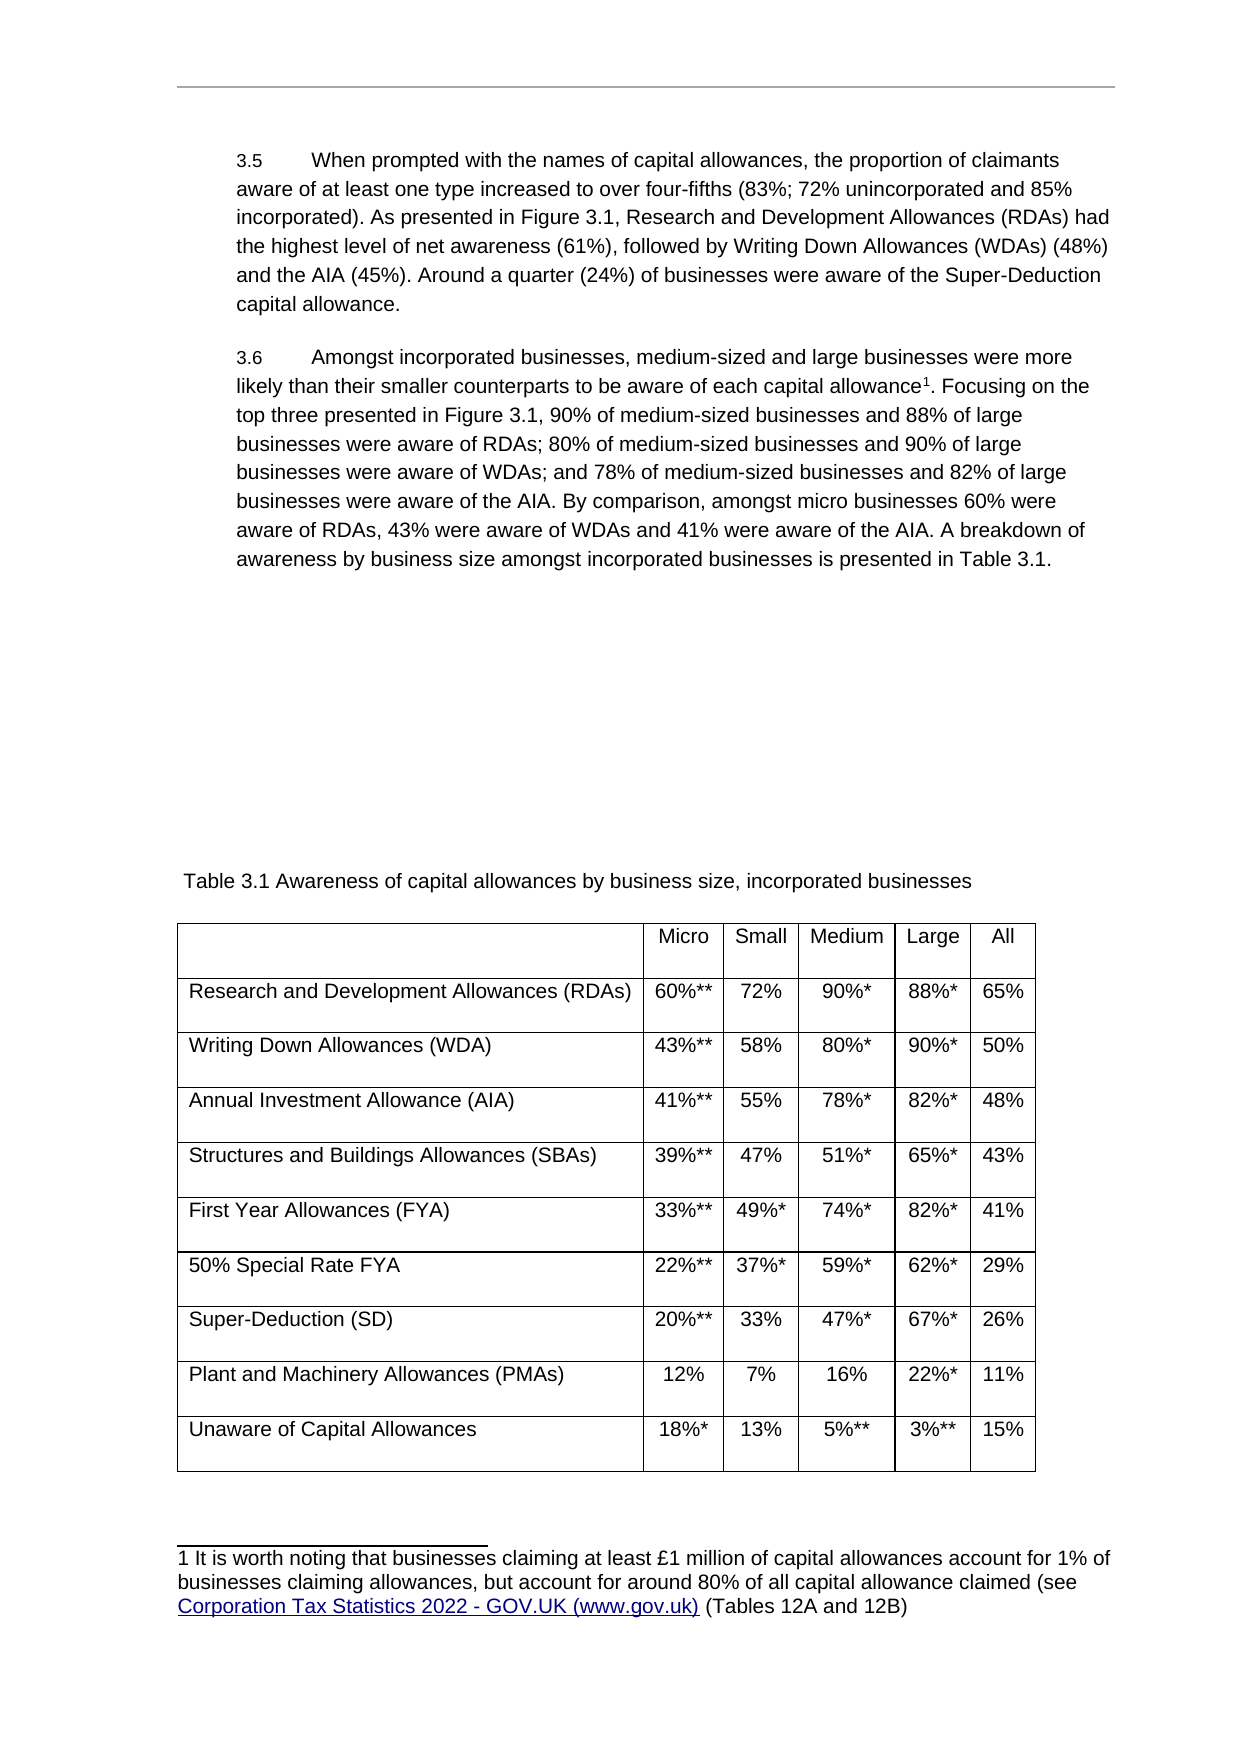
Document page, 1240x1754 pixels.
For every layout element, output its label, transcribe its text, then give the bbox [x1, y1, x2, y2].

table_cell First Year Allowances (FYA) [178, 1198, 643, 1251]
table_cell 50% [971, 1033, 1035, 1087]
table_cell 58% [724, 1033, 798, 1087]
table_cell 47%* [799, 1307, 894, 1361]
table_header Large [896, 924, 970, 977]
table_cell 41% [971, 1198, 1035, 1251]
table_cell 13% [724, 1417, 798, 1471]
table_cell 90%* [896, 1033, 970, 1087]
table_cell 43% [971, 1143, 1035, 1197]
table_cell 11% [971, 1362, 1035, 1416]
table_header Medium [799, 924, 894, 977]
table_cell 51%* [799, 1143, 894, 1197]
table_cell 20%** [644, 1307, 723, 1361]
table_cell 49%* [724, 1198, 798, 1251]
table_cell Structures and Buildings Allowances (SBAs) [178, 1143, 643, 1197]
table_cell 37%* [724, 1253, 798, 1306]
table_cell 47% [724, 1143, 798, 1197]
text Table 3.1 Awareness of capital allowances by business size, incorporated businesses [183, 869, 1115, 893]
table_cell 39%** [644, 1143, 723, 1197]
table_cell 41%** [644, 1088, 723, 1142]
table_cell Writing Down Allowances (WDA) [178, 1033, 643, 1087]
table_cell 65% [971, 979, 1035, 1032]
table_cell 43%** [644, 1033, 723, 1087]
table_cell Super-Deduction (SD) [178, 1307, 643, 1361]
table_cell 65%* [896, 1143, 970, 1197]
table_cell 16% [799, 1362, 894, 1416]
table_cell Annual Investment Allowance (AIA) [178, 1088, 643, 1142]
table_cell 90%* [799, 979, 894, 1032]
table_cell 55% [724, 1088, 798, 1142]
list Amongst incorporated businesses, medium-sized and large businesses were more likely than their smaller counterparts to be aware of each capital allowance. Focusing on the top three presented in Figure 3.1, 90% of medium-sized businesses and 88% of large businesses were aware of RDAs; 80% of medium-sized businesses and 90% of large businesses were aware of WDAs; and 78% of medium-sized businesses and 82% of large businesses were aware of the AIA. By comparison, amongst micro businesses 60% were aware of RDAs, 43% were aware of WDAs and 41% were aware of the AIA. A breakdown of awareness by business size amongst incorporated businesses is presented in Table 3.1. [236, 345, 1115, 570]
table_cell Research and Development Allowances (RDAs) [178, 979, 643, 1032]
table_cell 78%* [799, 1088, 894, 1142]
list It is worth noting that businesses claiming at least £1 million of capital allowances account for 1% of businesses claiming allowances, but account for around 80% of all capital allowance claimed (see Corporation Tax Statistics 2022 - GOV.UK (www.gov.uk) (Tables 12A and 12B) [177, 1546, 1115, 1618]
table_cell 80%* [799, 1033, 894, 1087]
table_cell Unaware of Capital Allowances [178, 1417, 643, 1471]
table_cell 15% [971, 1417, 1035, 1471]
table_cell 59%* [799, 1253, 894, 1306]
table_cell 72% [724, 979, 798, 1032]
table_cell 26% [971, 1307, 1035, 1361]
table_cell Plant and Machinery Allowances (PMAs) [178, 1362, 643, 1416]
table_cell 3%** [896, 1417, 970, 1471]
table_cell 7% [724, 1362, 798, 1416]
table_header [178, 924, 643, 977]
table_cell 48% [971, 1088, 1035, 1142]
table_cell 5%** [799, 1417, 894, 1471]
table_header Micro [644, 924, 723, 977]
table_cell 18%* [644, 1417, 723, 1471]
table_cell 88%* [896, 979, 970, 1032]
table_cell 60%** [644, 979, 723, 1032]
table_cell 82%* [896, 1198, 970, 1251]
table_cell 50% Special Rate FYA [178, 1253, 643, 1306]
table_cell 74%* [799, 1198, 894, 1251]
table_cell 62%* [896, 1253, 970, 1306]
table_header All [971, 924, 1035, 977]
table_header Small [724, 924, 798, 977]
table_cell 82%* [896, 1088, 970, 1142]
table_cell 33%** [644, 1198, 723, 1251]
list When prompted with the names of capital allowances, the proportion of claimants aware of at least one type increased to over four-fifths (83%; 72% unincorporated and 85% incorporated). As presented in Figure 3.1, Research and Development Allowances (RDAs) had the highest level of net awareness (61%), followed by Writing Down Allowances (WDAs) (48%) and the AIA (45%). Around a quarter (24%) of businesses were aware of the Super-Deduction capital allowance. [236, 148, 1115, 315]
table_cell 22%** [644, 1253, 723, 1306]
table_cell 33% [724, 1307, 798, 1361]
table_cell 67%* [896, 1307, 970, 1361]
table_cell 29% [971, 1253, 1035, 1306]
table_cell 12% [644, 1362, 723, 1416]
table_cell 22%* [896, 1362, 970, 1416]
